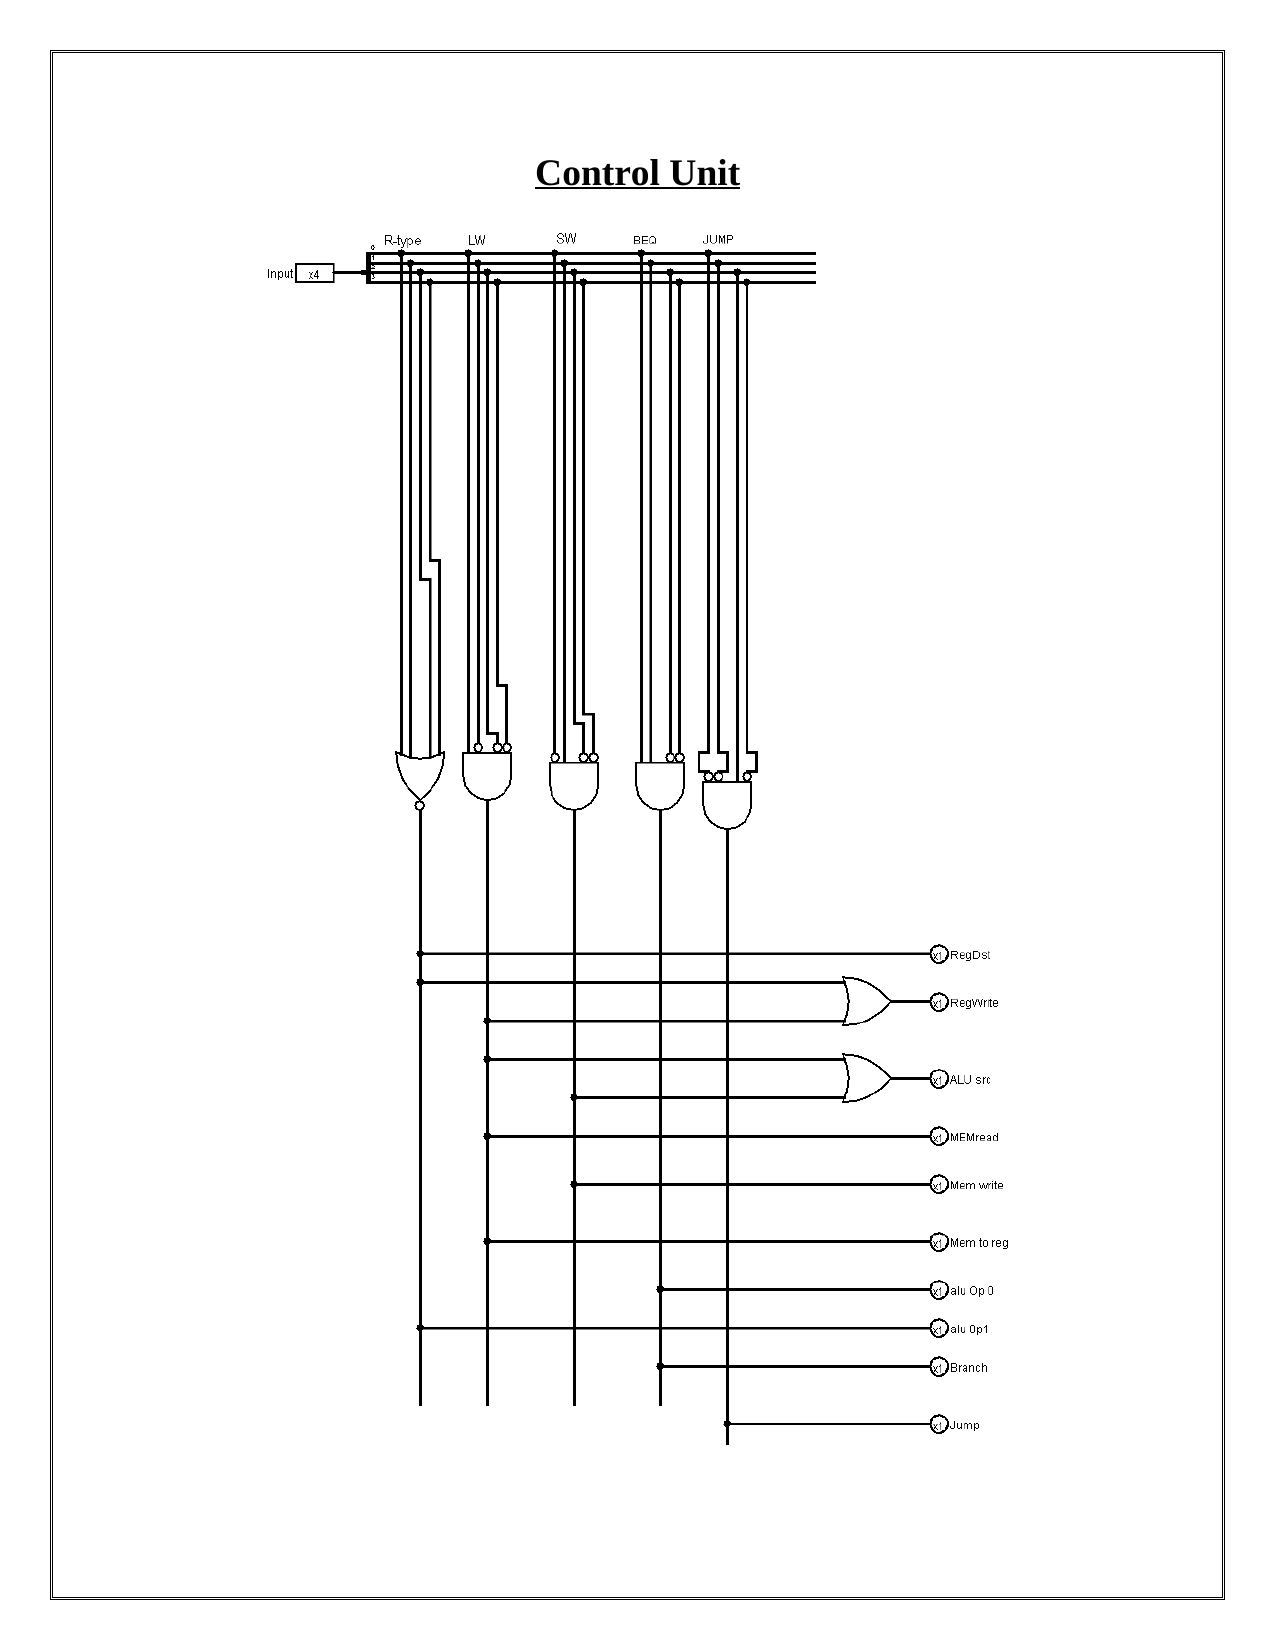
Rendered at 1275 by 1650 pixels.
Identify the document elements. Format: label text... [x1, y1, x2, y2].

picture [262, 220, 1013, 1448]
text Control Unit [150, 150, 1125, 193]
